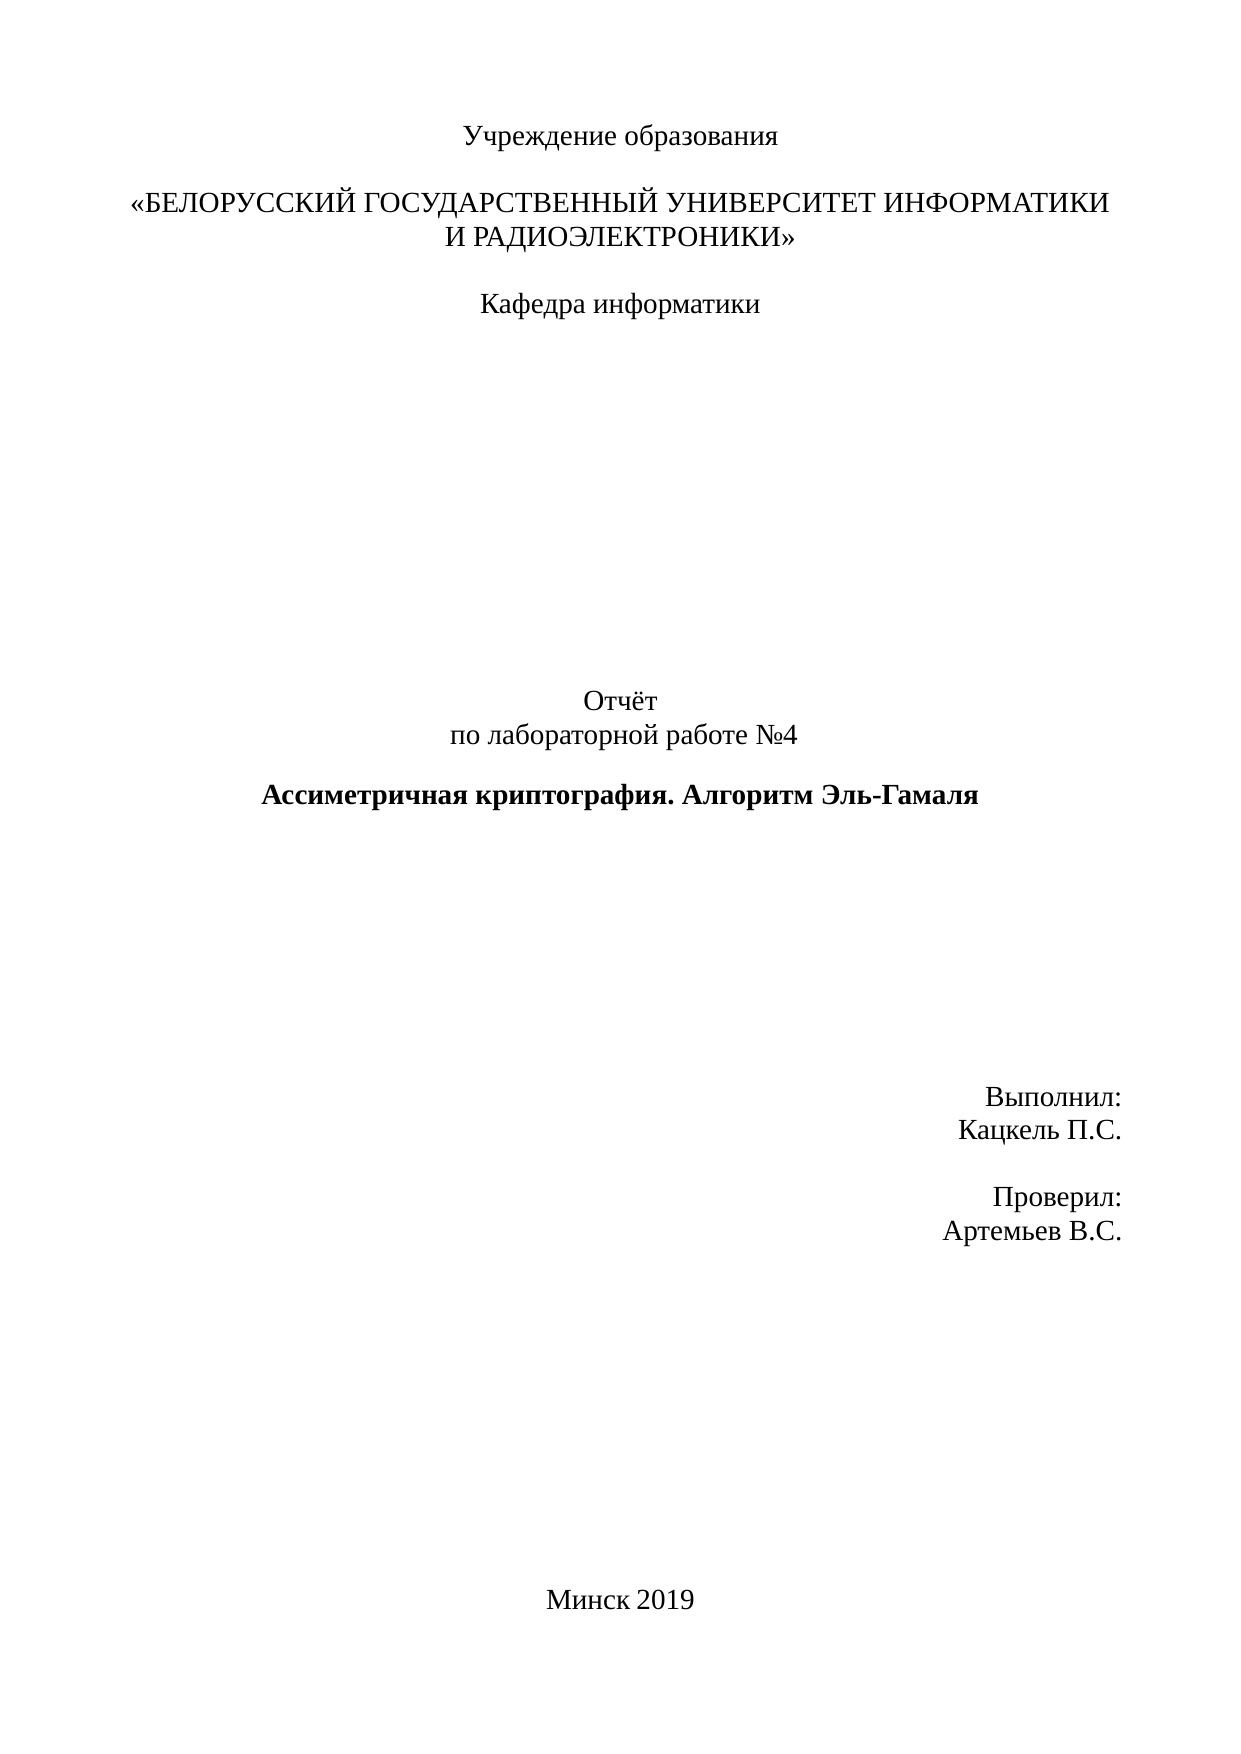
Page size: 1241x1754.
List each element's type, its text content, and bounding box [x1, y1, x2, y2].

text Артемьев В.С. [118, 1213, 1122, 1247]
text Отчёт [118, 683, 1122, 717]
text Минск 2019 [118, 1582, 1122, 1616]
text Проверил: [118, 1179, 1122, 1213]
text Кафедра информатики [118, 286, 1122, 319]
text Кацкель П.С. [118, 1112, 1122, 1146]
text Выполнил: [118, 1079, 1122, 1112]
text Учреждение образования [118, 118, 1122, 152]
text по лабораторной работе №4 [118, 717, 1122, 751]
text «БЕЛОРУССКИЙ ГОСУДАРСТВЕННЫЙ УНИВЕРСИТЕТ ИНФОРМАТИКИ И РАДИОЭЛЕКТРОНИКИ» [118, 185, 1122, 252]
text Ассиметричная криптография. Алгоритм Эль-Гамаля [118, 777, 1122, 811]
